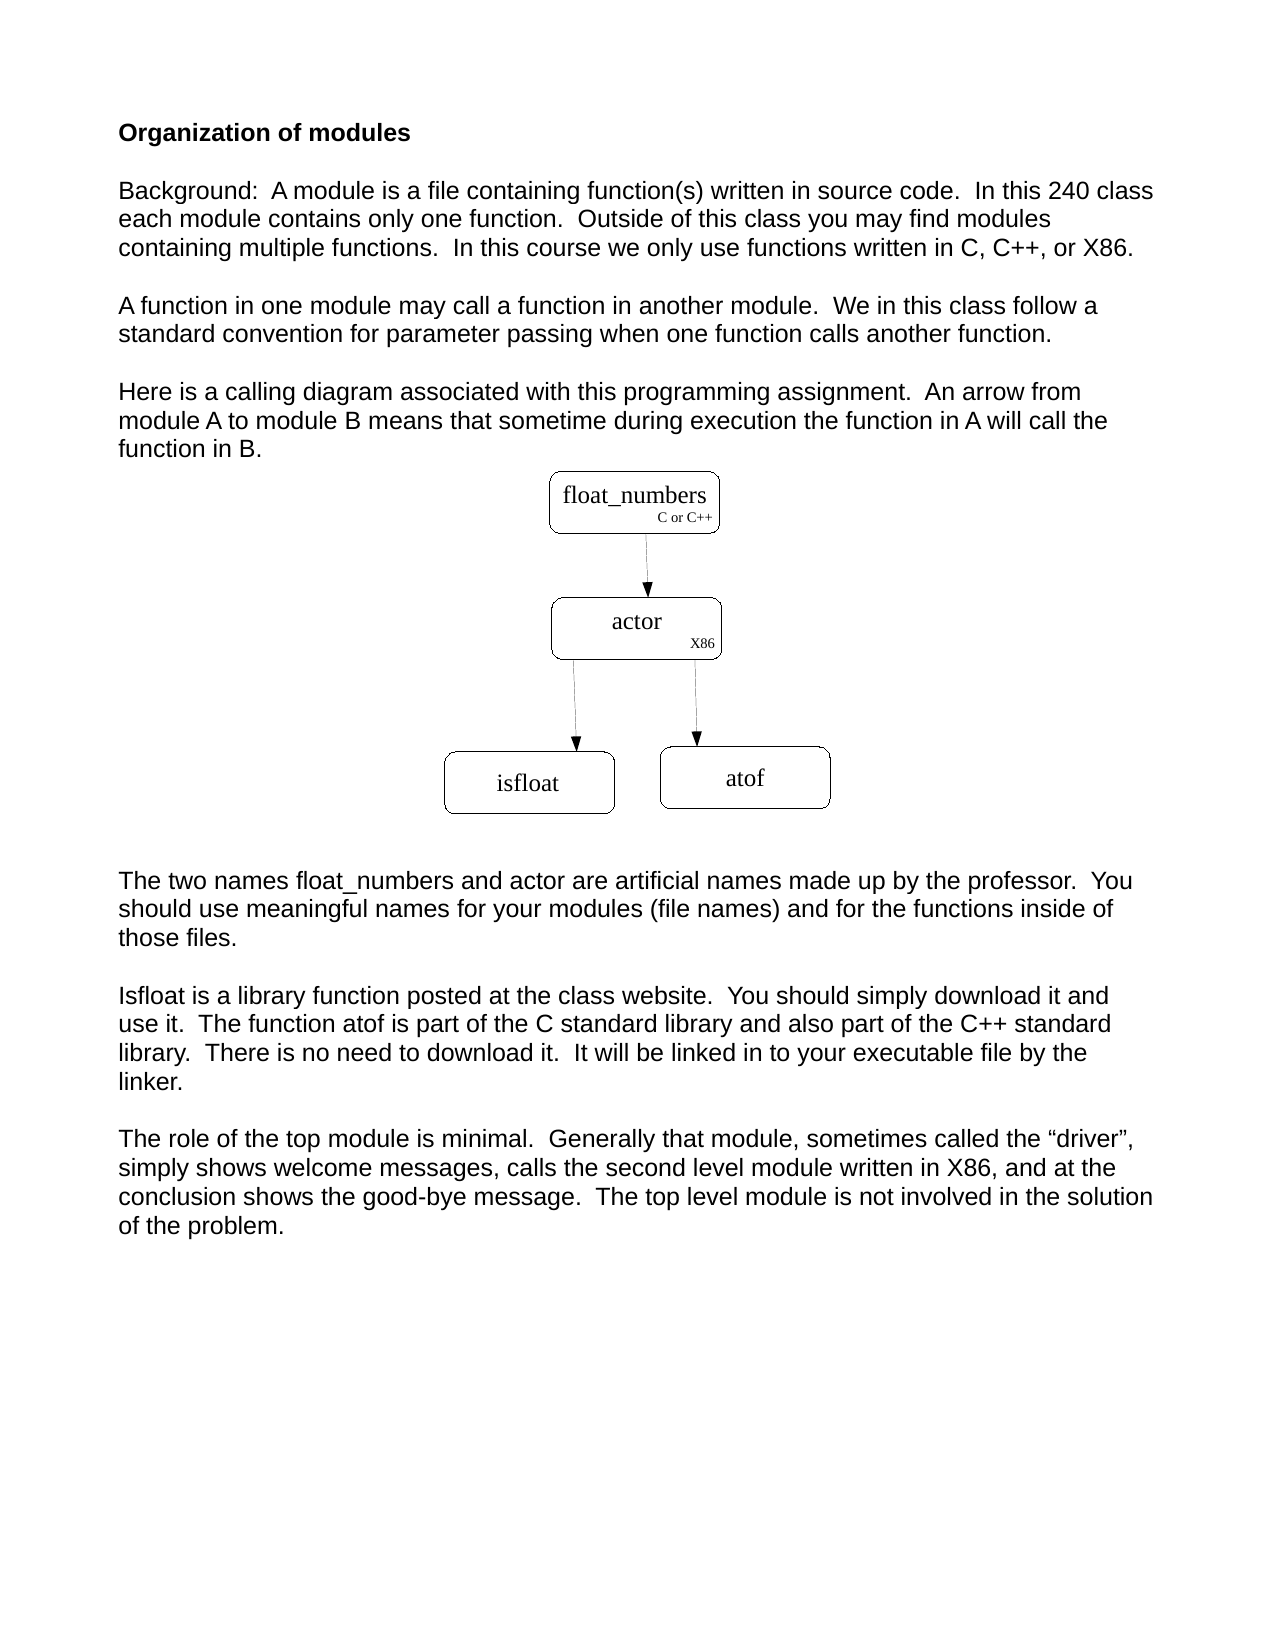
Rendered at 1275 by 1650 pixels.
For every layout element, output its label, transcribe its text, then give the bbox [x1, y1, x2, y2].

text Background: A module is a file containing function(s) written in source code. In this 240 class each module contains only one function. Outside of this class you may find modules containing multiple functions. In this course we only use functions written in C, C++, or X86. [118, 176, 1157, 262]
text A function in one module may call a function in another module. We in this class follow a standard convention for parameter passing when one function calls another function. [118, 291, 1157, 348]
text Here is a calling diagram associated with this programming assignment. An arrow from module A to module B means that sometime during execution the function in A will call the function in B. [118, 377, 1157, 463]
text Isfloat is a library function posted at the class website. You should simply download it and use it. The function atof is part of the C standard library and also part of the C++ standard library. There is no need to download it. It will be linked in to your executable file by the linker. [118, 981, 1157, 1096]
text The role of the top module is minimal. Generally that module, sometimes called the “driver”, simply shows welcome messages, calls the second level module written in X86, and at the conclusion shows the good-bye message. The top level module is not involved in the solution of the problem. [118, 1124, 1157, 1239]
text The two names float_numbers and actor are artificial names made up by the professor. You should use meaningful names for your modules (file names) and for the functions inside of those files. [118, 866, 1157, 952]
text Organization of modules [118, 118, 1157, 147]
